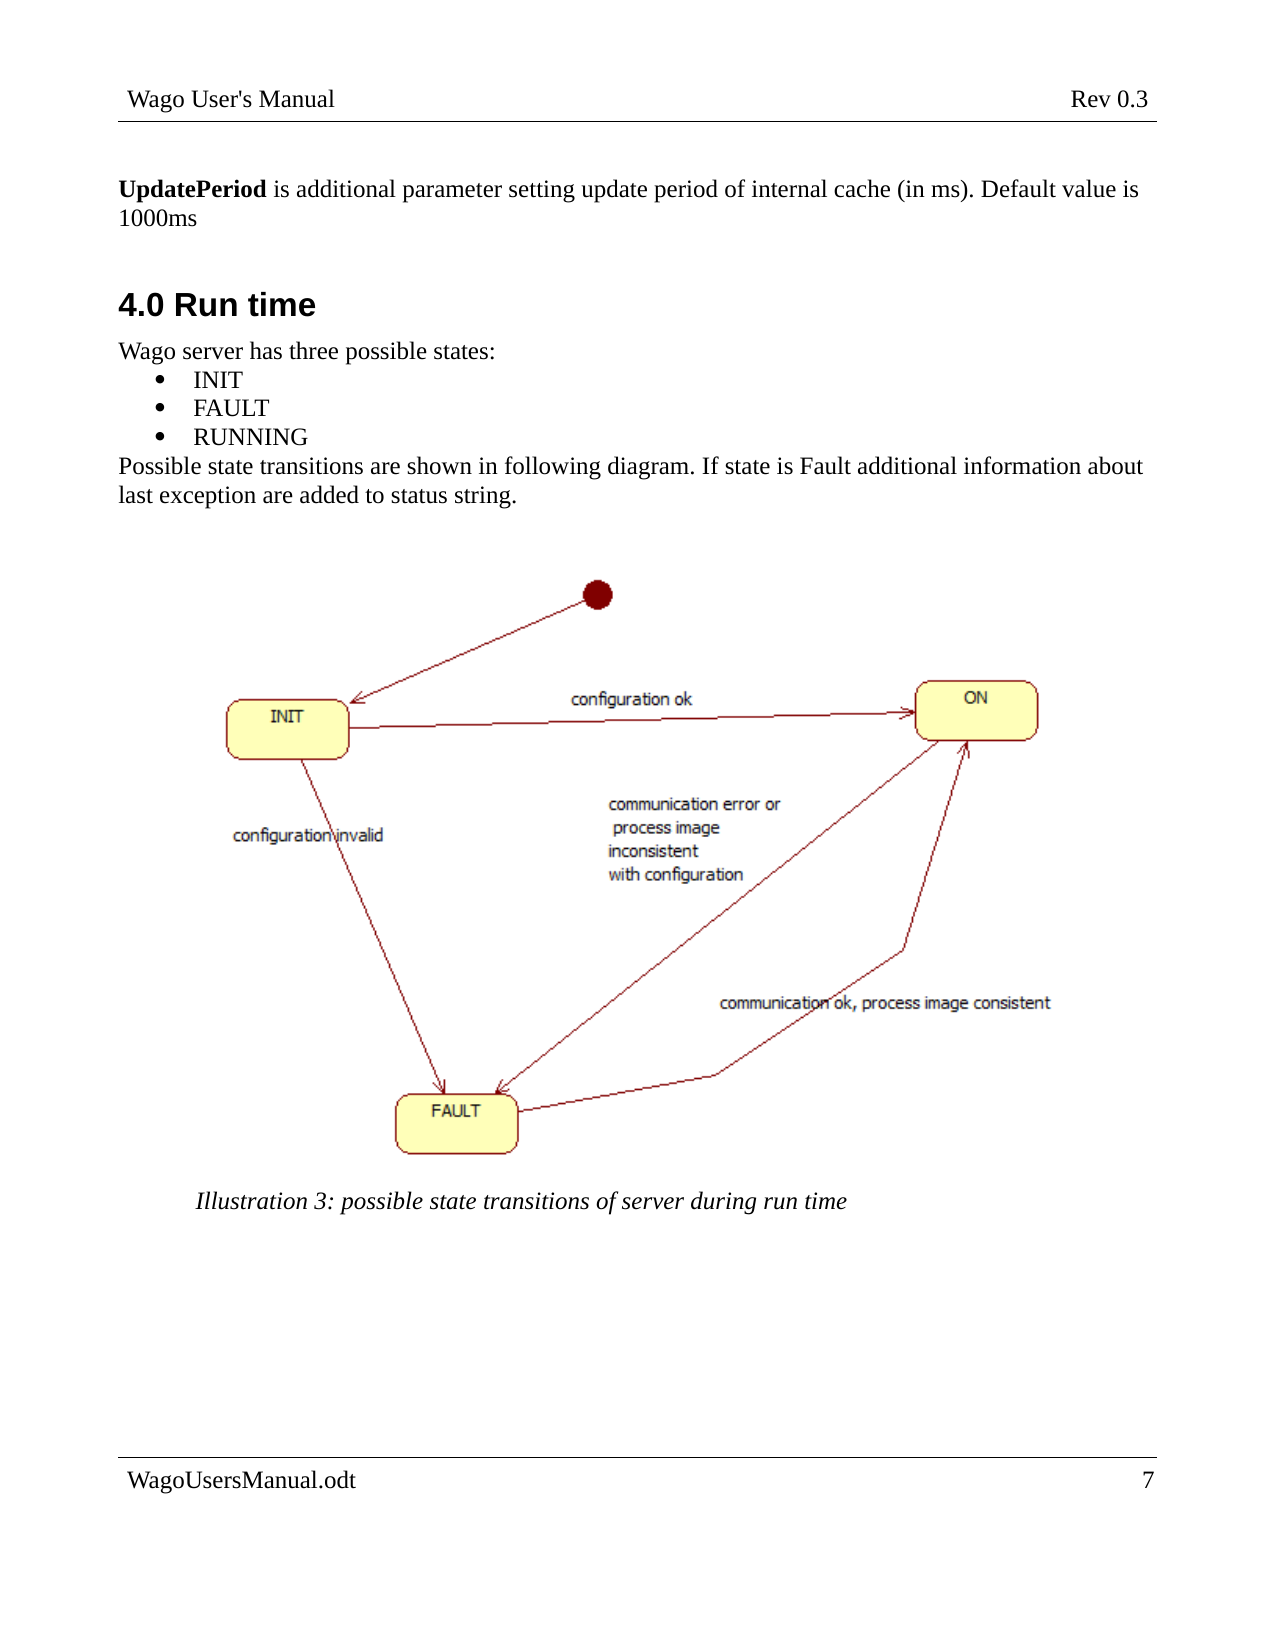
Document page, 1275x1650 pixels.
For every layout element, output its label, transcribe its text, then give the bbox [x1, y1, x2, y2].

text Wago server has three possible states: [118, 336, 1157, 365]
text UpdatePeriod is additional parameter setting update period of internal cache (in ms). Default value is 1000ms [118, 174, 1157, 231]
list FAULT [156, 393, 1157, 422]
list INIT [156, 365, 1157, 393]
subtitle 4.0 Run time [118, 285, 1157, 323]
list RUNNING [156, 422, 1157, 451]
list Illustration 3: possible state transitions of server during run time [195, 1186, 1080, 1215]
picture [195, 550, 1080, 1186]
text Possible state transitions are shown in following diagram. If state is Fault additional information about last exception are added to status string. [118, 451, 1157, 508]
